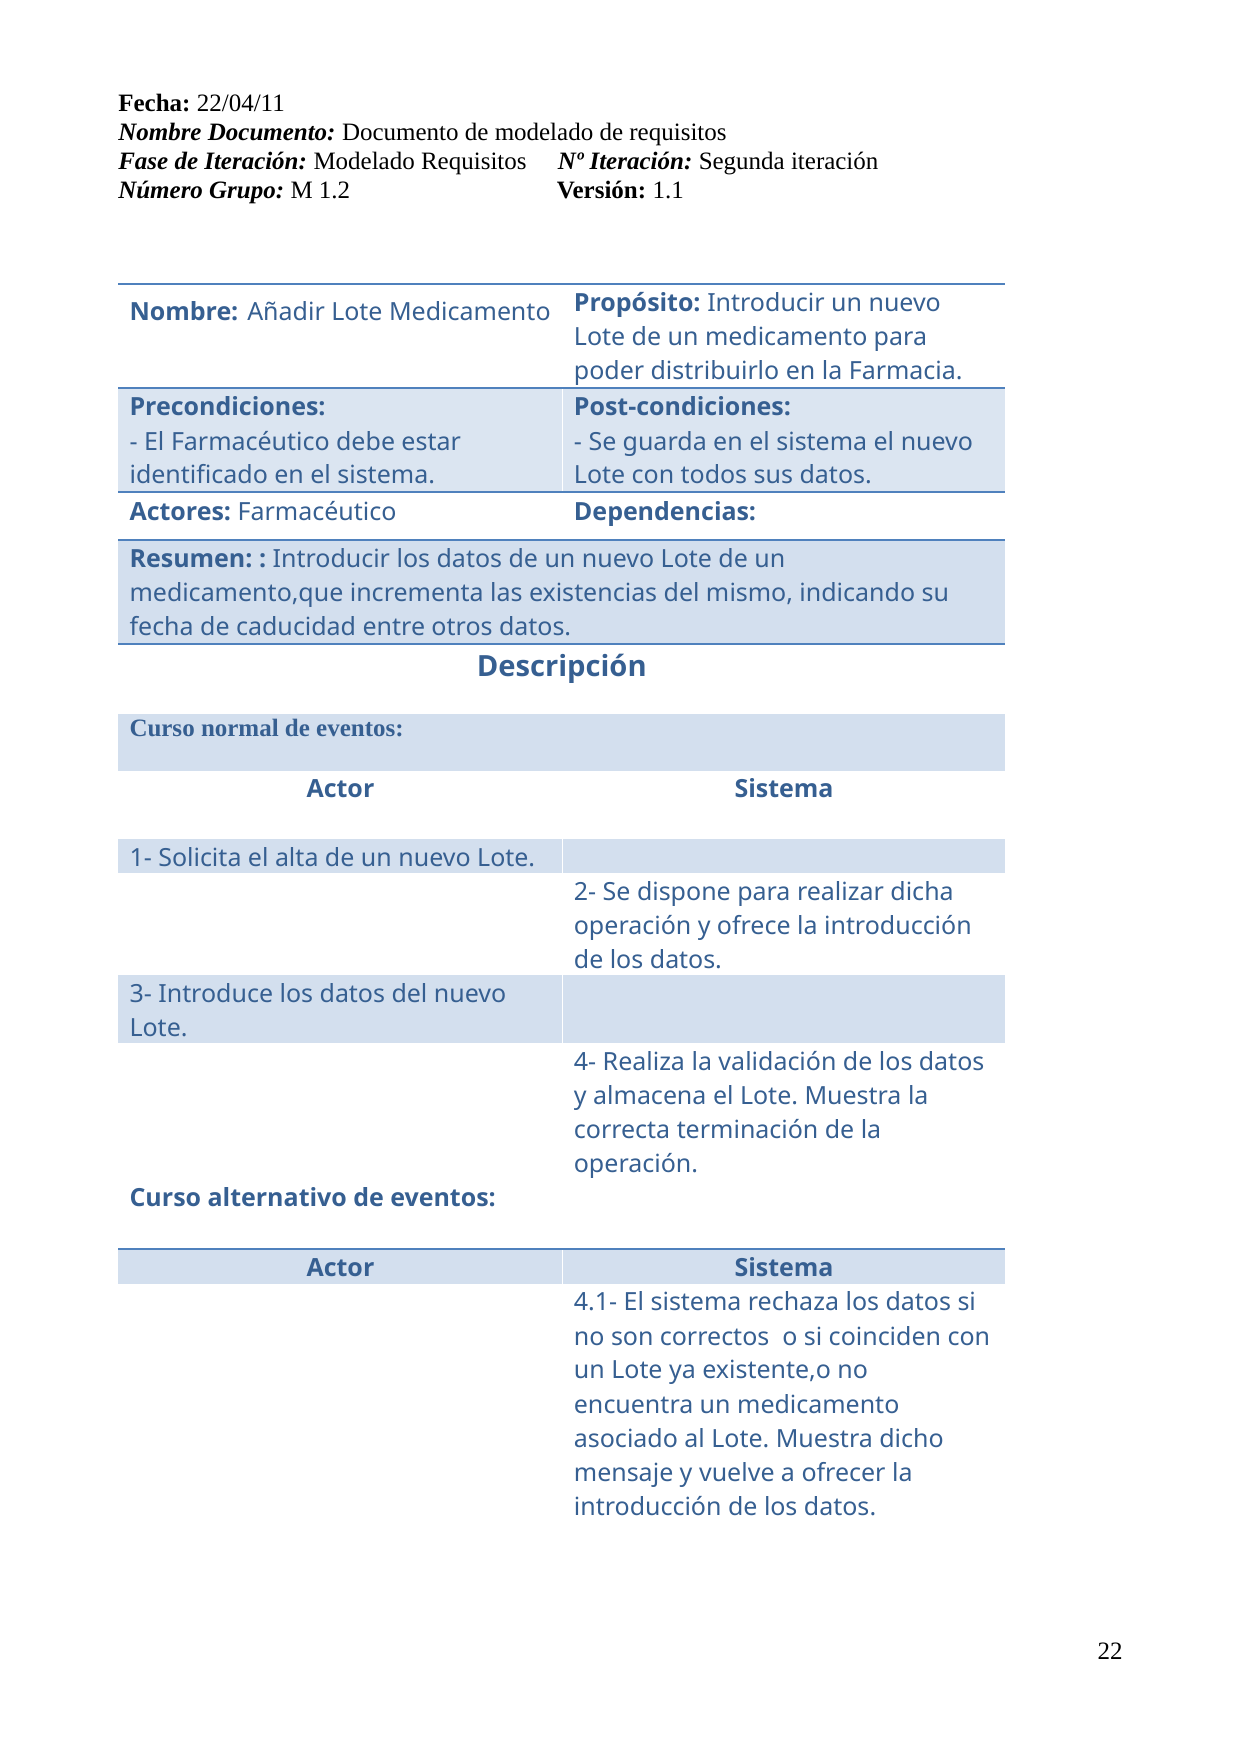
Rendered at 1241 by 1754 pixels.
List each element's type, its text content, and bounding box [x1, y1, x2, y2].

table_cell 4.1- El sistema rechaza los datos si no son correctos o si coinciden con un Lote ya existente,o no encuentra un medicamento asociado al Lote. Muestra dicho mensaje y vuelve a ofrecer la introducción de los datos. [563, 1284, 1005, 1522]
table_cell [118, 1044, 562, 1180]
table_cell Resumen: : Introducir los datos de un nuevo Lote de un medicamento,que incrementa las existencias del mismo, indicando su fecha de caducidad entre otros datos. [118, 541, 1005, 643]
table_cell [563, 975, 1005, 1043]
table_cell 3- Introduce los datos del nuevo Lote. [118, 975, 562, 1043]
table_cell Dependencias: [563, 493, 1005, 539]
table_cell Sistema [563, 771, 1005, 839]
table_cell Actores: Farmacéutico [118, 493, 562, 539]
table_cell Descripción [118, 645, 1005, 685]
table_cell Actor [118, 1250, 562, 1284]
table_cell [118, 873, 562, 975]
table_cell Precondiciones: - El Farmacéutico debe estar identificado en el sistema. [118, 389, 562, 491]
table_cell Sistema [563, 1250, 1005, 1284]
table_cell 2- Se dispone para realizar dicha operación y ofrece la introducción de los datos. [563, 873, 1005, 975]
table_cell [118, 1284, 562, 1522]
table_header Nombre: Añadir Lote Medicamento [118, 285, 562, 387]
table_cell 4- Realiza la validación de los datos y almacena el Lote. Muestra la correcta terminación de la operación. [563, 1044, 1005, 1180]
table_header Propósito: Introducir un nuevo Lote de un medicamento para poder distribuirlo en la Farmacia. [563, 285, 1005, 387]
table_cell Curso alternativo de eventos: [118, 1180, 1005, 1248]
table_cell [563, 839, 1005, 873]
table_header Curso normal de eventos: [118, 714, 1005, 771]
table_cell 1- Solicita el alta de un nuevo Lote. [118, 839, 562, 873]
table_cell Actor [118, 771, 562, 839]
table_cell Post-condiciones: - Se guarda en el sistema el nuevo Lote con todos sus datos. [563, 389, 1005, 491]
